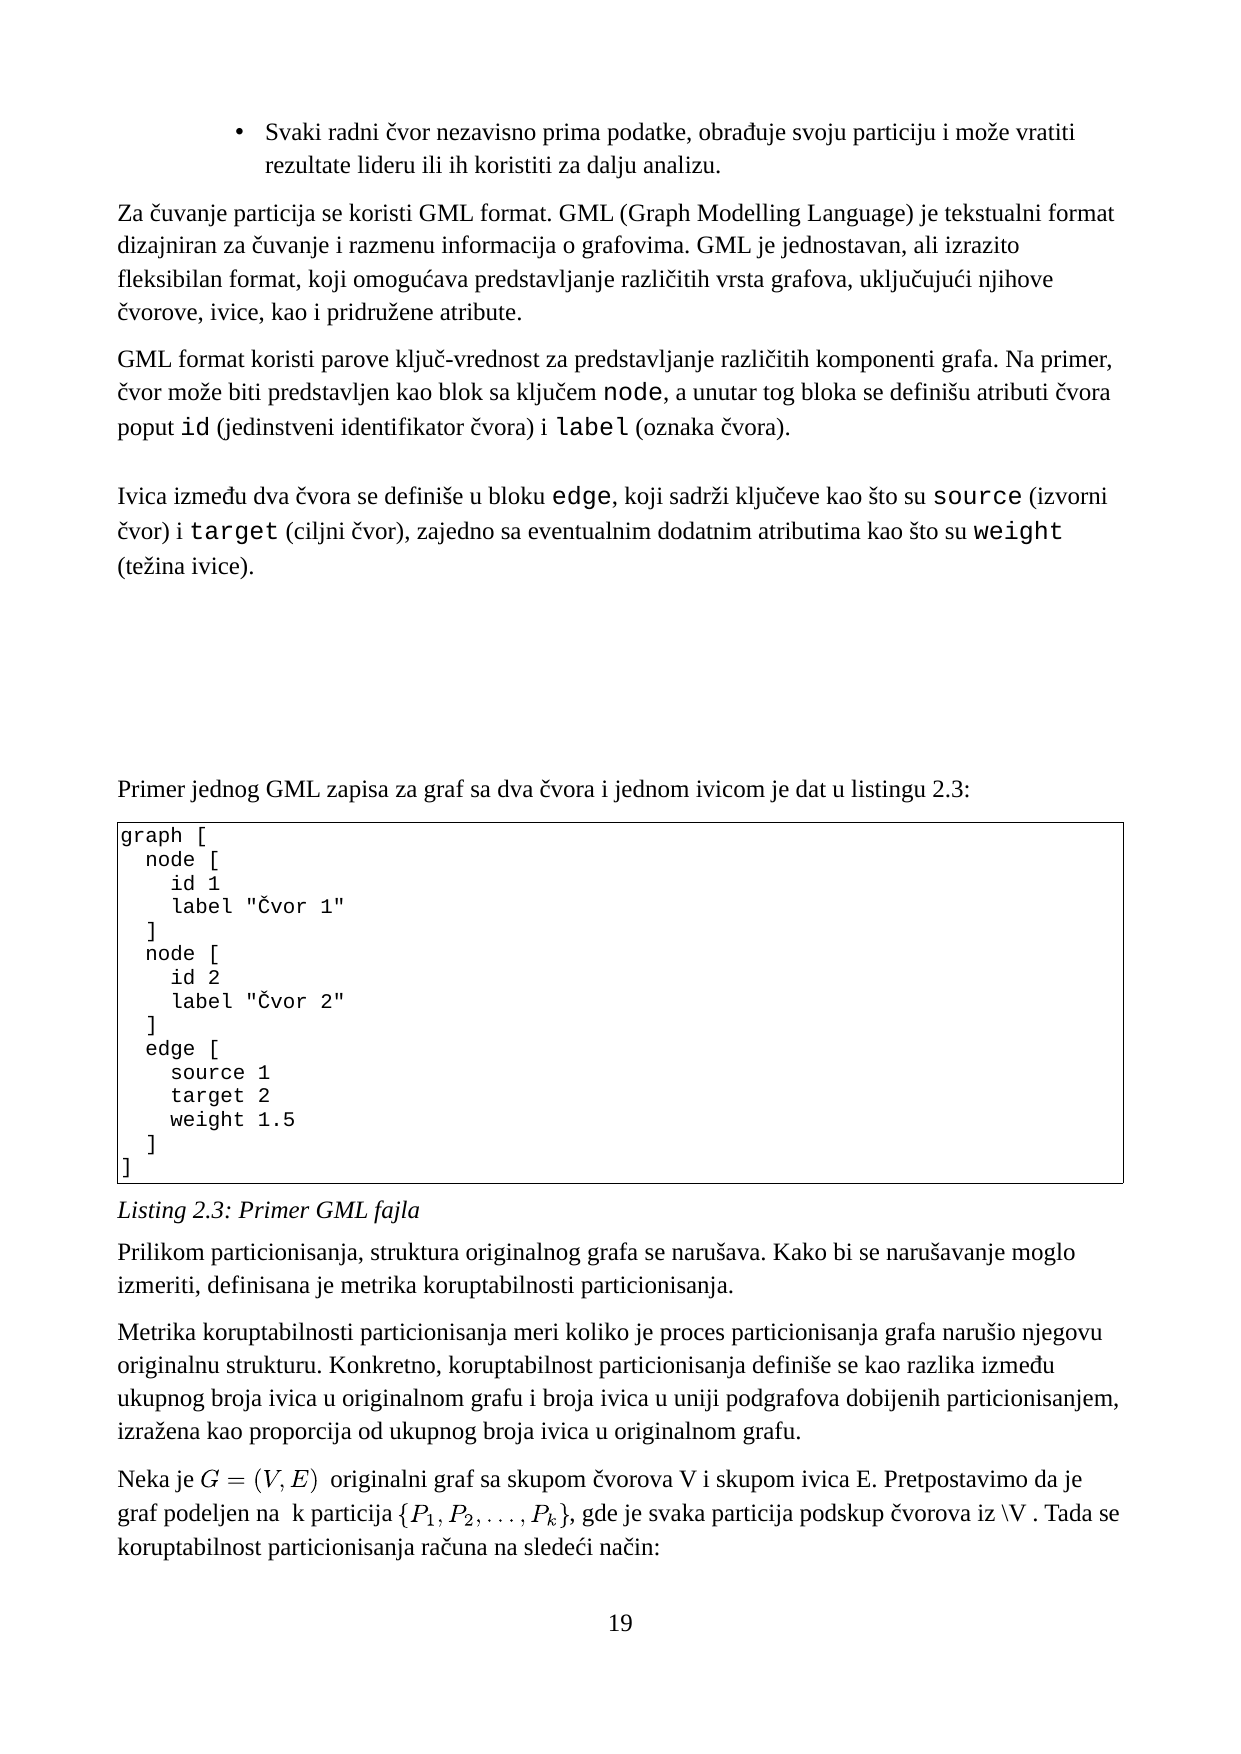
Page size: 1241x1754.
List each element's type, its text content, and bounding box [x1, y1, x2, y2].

text node [ [118, 846, 1123, 869]
text graph [ [118, 823, 1123, 846]
text id 2 [118, 964, 1123, 988]
text label "Čvor 1" [118, 893, 1123, 917]
list Svaki radni čvor nezavisno prima podatke, obrađuje svoju particiju i može vratiti rezultate lideru ili ih koristiti za dalju analizu. [235, 117, 1123, 179]
text edge [ [118, 1035, 1123, 1058]
text Ivica između dva čvora se definiše u bloku edge, koji sadrži ključeve kao što su source (izvorni čvor) i target (ciljni čvor), zajedno sa eventualnim dodatnim atributima kao što su weight (težina ivice). [117, 481, 1123, 580]
text Prilikom particionisanja, struktura originalnog grafa se narušava. Kako bi se narušavanje moglo izmeriti, definisana je metrika koruptabilnosti particionisanja. [117, 1237, 1123, 1298]
text label "Čvor 2" [118, 988, 1123, 1011]
list Listing 2.3: Primer GML fajla [117, 1196, 1123, 1224]
text source 1 [118, 1058, 1123, 1082]
text ] [118, 1129, 1123, 1153]
text ] [118, 917, 1123, 940]
text Za čuvanje particija se koristi GML format. GML (Graph Modelling Language) je tekstualni format dizajniran za čuvanje i razmenu informacija o grafovima. GML je jednostavan, ali izrazito fleksibilan format, koji omogućava predstavljanje različitih vrsta grafova, uključujući njihove čvorove, ivice, kao i pridružene atribute. [117, 198, 1123, 325]
text Metrika koruptabilnosti particionisanja meri koliko je proces particionisanja grafa narušio njegovu originalnu strukturu. Konkretno, koruptabilnost particionisanja definiše se kao razlika između ukupnog broja ivica u originalnom grafu i broja ivica u uniji podgrafova dobijenih particionisanjem, izražena kao proporcija od ukupnog broja ivica u originalnom grafu. [117, 1317, 1123, 1445]
text id 1 [118, 869, 1123, 893]
text GML format koristi parove ključ-vrednost za predstavljanje različitih komponenti grafa. Na primer, čvor može biti predstavljen kao blok sa ključem node, a unutar tog bloka se definišu atributi čvora poput id (jedinstveni identifikator čvora) i label (oznaka čvora). [117, 344, 1123, 443]
text ] [118, 1153, 1123, 1183]
text node [ [118, 940, 1123, 964]
text Primer jednog GML zapisa za graf sa dva čvora i jednom ivicom je dat u listingu 2.3: [117, 774, 1123, 803]
text weight 1.5 [118, 1106, 1123, 1129]
text Neka je originalni graf sa skupom čvorova V i skupom ivica E. Pretpostavimo da je graf podeljen na k particija , gde je svaka particija podskup čvorova iz \V . Tada se koruptabilnost particionisanja računa na sledeći način: [117, 1464, 1123, 1561]
text target 2 [118, 1082, 1123, 1106]
text ] [118, 1011, 1123, 1035]
